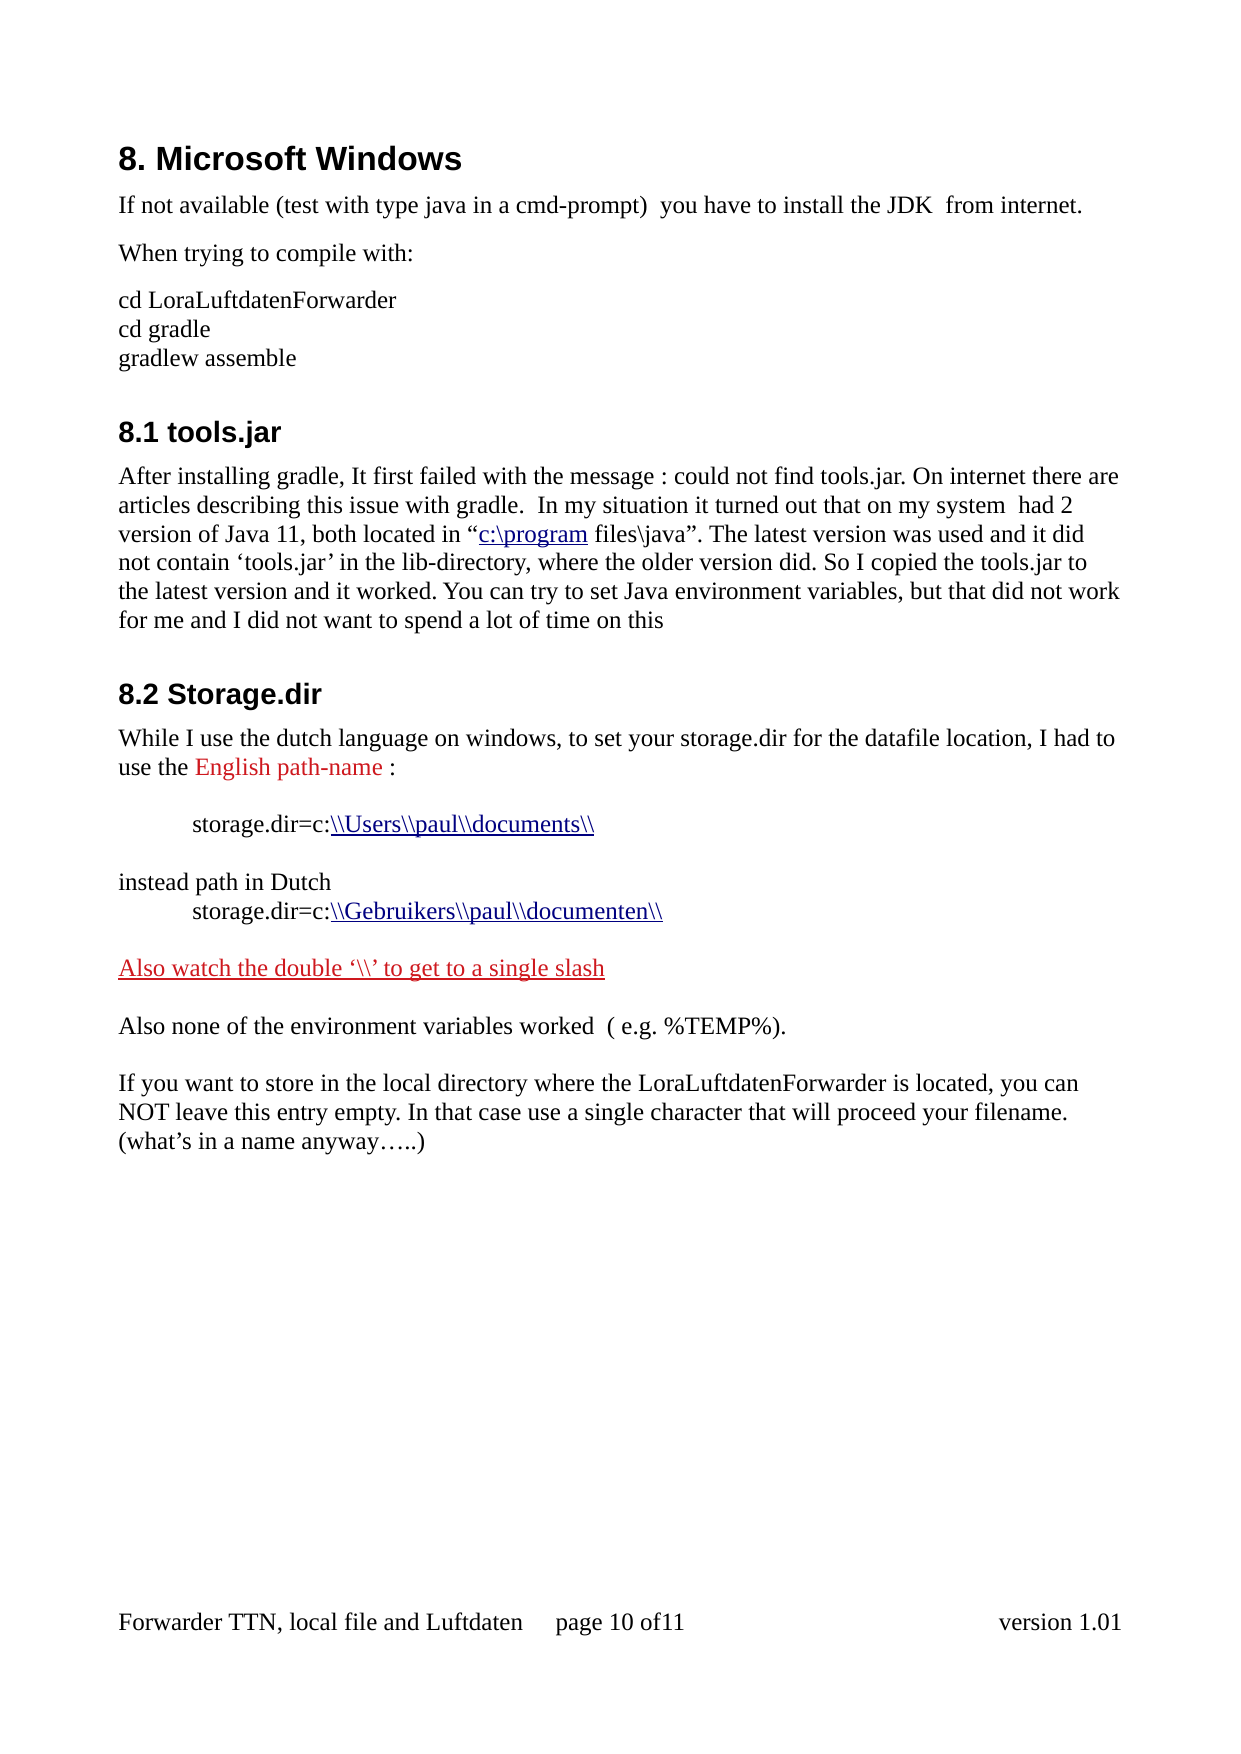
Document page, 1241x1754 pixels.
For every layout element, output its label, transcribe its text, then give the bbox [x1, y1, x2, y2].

text cd LoraLuftdatenForwarder [118, 285, 1122, 314]
text When trying to compile with: [118, 238, 1122, 266]
text If not available (test with type java in a cmd-prompt) you have to install the JDK from internet. [118, 190, 1122, 219]
text cd gradle [118, 314, 1122, 343]
text gradlew assemble [118, 343, 1122, 372]
text After installing gradle, It first failed with the message : could not find tools.jar. On internet there are articles describing this issue with gradle. In my situation it turned out that on my system had 2 version of Java 11, both located in “c:\program files\java”. The latest version was used and it did not contain ‘tools.jar’ in the lib-directory, where the older version did. So I copied the tools.jar to the latest version and it worked. You can try to set Java environment variables, but that did not work for me and I did not want to spend a lot of time on this [118, 461, 1122, 634]
subtitle 8.1 tools.jar [118, 415, 1122, 449]
text Also none of the environment variables worked ( e.g. %TEMP%). [118, 1011, 1122, 1039]
subtitle 8.2 Storage.dir [118, 677, 1122, 711]
text Also watch the double ‘\\’ to get to a single slash [118, 953, 1122, 982]
text storage.dir=c:\\Users\\paul\\documents\\ [118, 809, 1122, 838]
subtitle 8. Microsoft Windows [118, 139, 1122, 178]
text While I use the dutch language on windows, to set your storage.dir for the datafile location, I had to use the English path-name : [118, 723, 1122, 781]
text storage.dir=c:\\Gebruikers\\paul\\documenten\\ [118, 896, 1122, 924]
text If you want to store in the local directory where the LoraLuftdatenForwarder is located, you can NOT leave this entry empty. In that case use a single character that will proceed your filename. (what’s in a name anyway…..) [118, 1068, 1122, 1154]
text instead path in Dutch [118, 867, 1122, 896]
